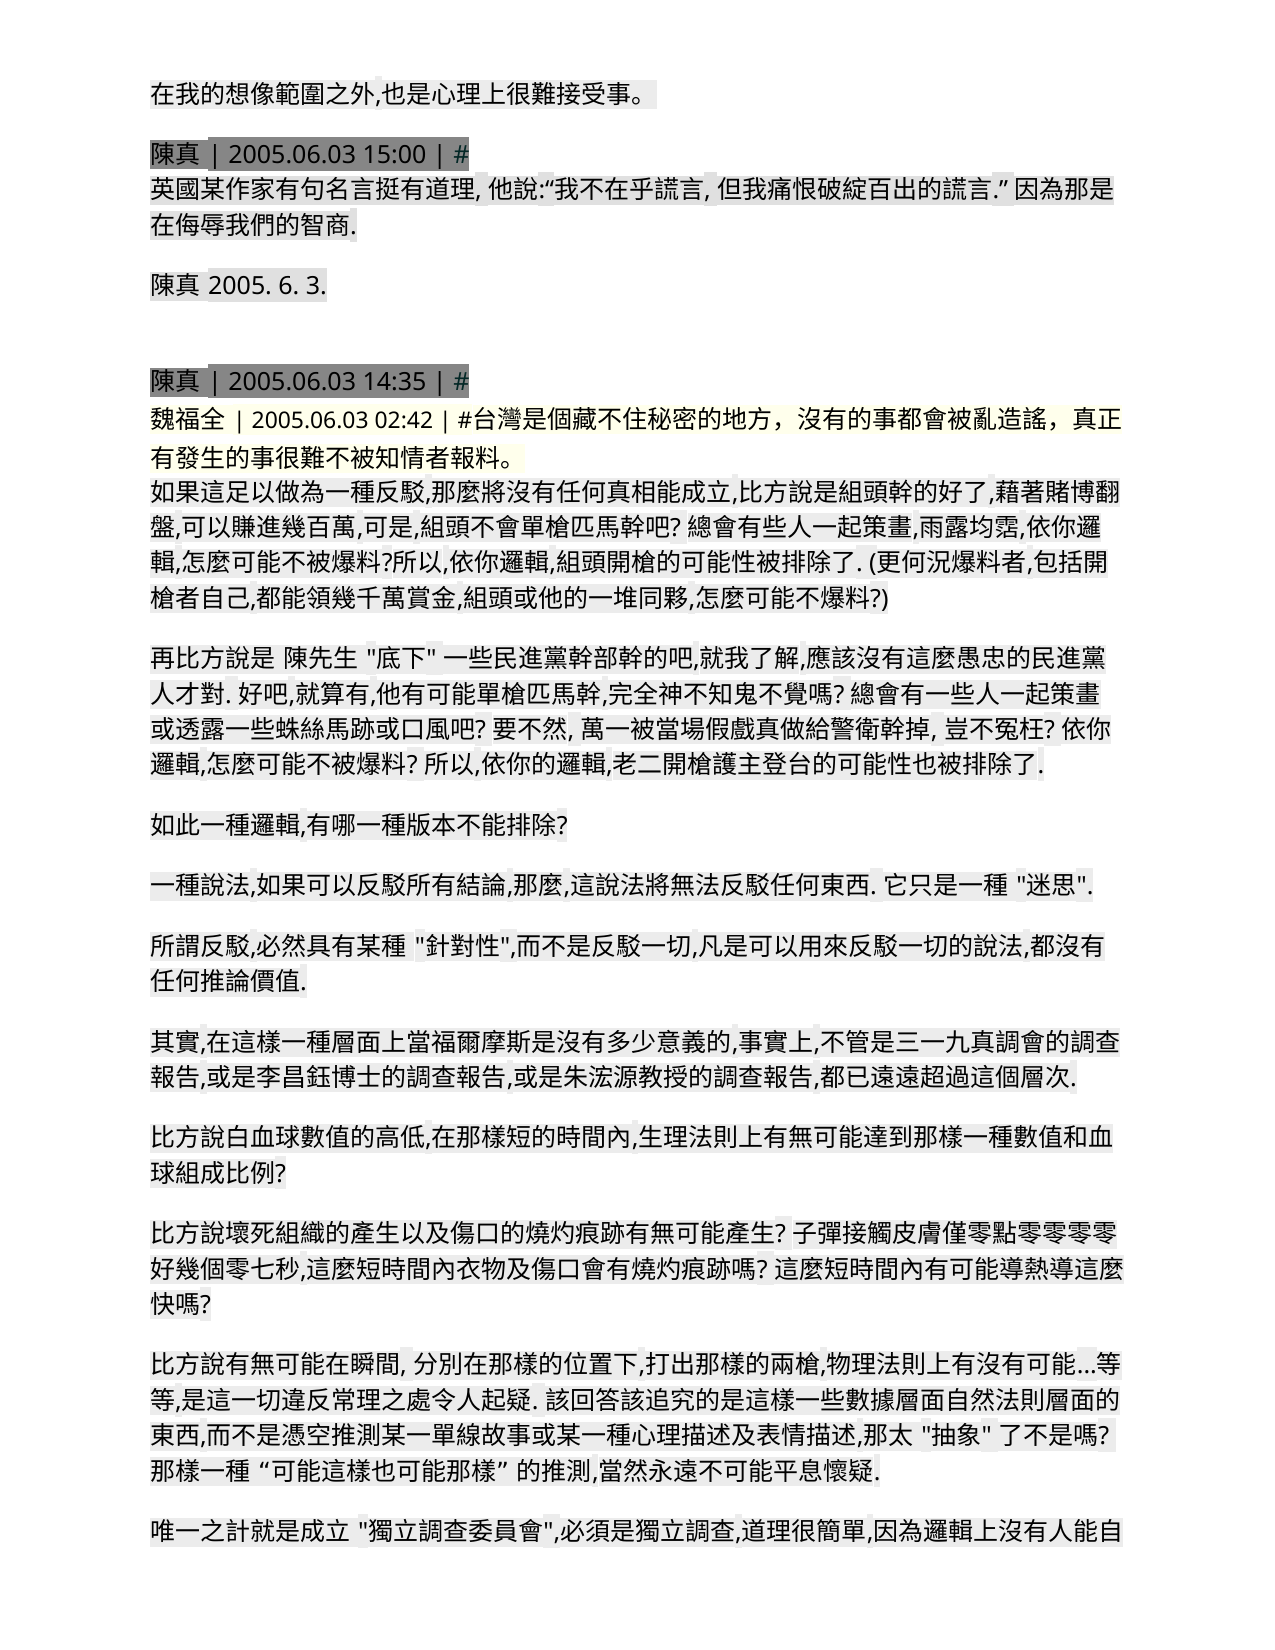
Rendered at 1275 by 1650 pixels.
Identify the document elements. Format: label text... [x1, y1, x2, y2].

text 在我的想像範圍之外,也是心理上很難接受事。 [150, 75, 1125, 110]
text 比方說壞死組織的產生以及傷口的燒灼痕跡有無可能產生? 子彈接觸皮膚僅零點零零零零好幾個零七秒,這麼短時間內衣物及傷口會有燒灼痕跡嗎? 這麼短時間內有可能導熱導這麼快嗎? [150, 1214, 1125, 1321]
text 唯一之計就是成立 "獨立調查委員會",必須是獨立調查,道理很簡單,因為邏輯上沒有人能自 [150, 1512, 1125, 1548]
text 如果這足以做為一種反駁,那麼將沒有任何真相能成立,比方說是組頭幹的好了,藉著賭博翻盤,可以賺進幾百萬,可是,組頭不會單槍匹馬幹吧? 總會有些人一起策畫,雨露均霑,依你邏輯,怎麼可能不被爆料?所以,依你邏輯,組頭開槍的可能性被排除了. (更何況爆料者,包括開槍者自己,都能領幾千萬賞金,組頭或他的一堆同夥,怎麼可能不爆料?) [150, 473, 1125, 614]
text 比方說白血球數值的高低,在那樣短的時間內,生理法則上有無可能達到那樣一種數值和血球組成比例? [150, 1119, 1125, 1189]
text 比方說有無可能在瞬間, 分別在那樣的位置下,打出那樣的兩槍,物理法則上有沒有可能...等等,是這一切違反常理之處令人起疑. 該回答該追究的是這樣一些數據層面自然法則層面的東西,而不是憑空推測某一單線故事或某一種心理描述及表情描述,那太 "抽象" 了不是嗎? 那樣一種 “可能這樣也可能那樣” 的推測,當然永遠不可能平息懷疑. [150, 1346, 1125, 1487]
text 一種說法,如果可以反駁所有結論,那麼,這說法將無法反駁任何東西. 它只是一種 "迷思". [150, 867, 1125, 902]
text 陳真 | 2005.06.03 15:00 | # [150, 135, 1125, 171]
text 其實,在這樣一種層面上當福爾摩斯是沒有多少意義的,事實上,不管是三一九真調會的調查報告,或是李昌鈺博士的調查報告,或是朱浤源教授的調查報告,都已遠遠超過這個層次. [150, 1023, 1125, 1094]
text 陳真 2005. 6. 3. [150, 267, 1125, 337]
text 英國某作家有句名言挺有道理, 他說:“我不在乎謊言, 但我痛恨破綻百出的謊言.” 因為那是在侮辱我們的智商. [150, 171, 1125, 242]
text 再比方說是 陳先生 "底下" 一些民進黨幹部幹的吧,就我了解,應該沒有這麼愚忠的民進黨人才對. 好吧,就算有,他有可能單槍匹馬幹,完全神不知鬼不覺嗎? 總會有一些人一起策畫或透露一些蛛絲馬跡或口風吧? 要不然, 萬一被當場假戲真做給警衛幹掉, 豈不冤枉? 依你邏輯,怎麼可能不被爆料? 所以,依你的邏輯,老二開槍護主登台的可能性也被排除了. [150, 639, 1125, 781]
text 陳真 | 2005.06.03 14:35 | # [150, 362, 1125, 398]
text 魏福全 | 2005.06.03 02:42 | #台灣是個藏不住秘密的地方，沒有的事都會被亂造謠，真正有發生的事很難不被知情者報料。 [150, 398, 1125, 473]
text 如此一種邏輯,有哪一種版本不能排除? [150, 806, 1125, 842]
text 所謂反駁,必然具有某種 "針對性",而不是反駁一切,凡是可以用來反駁一切的說法,都沒有任何推論價值. [150, 927, 1125, 998]
